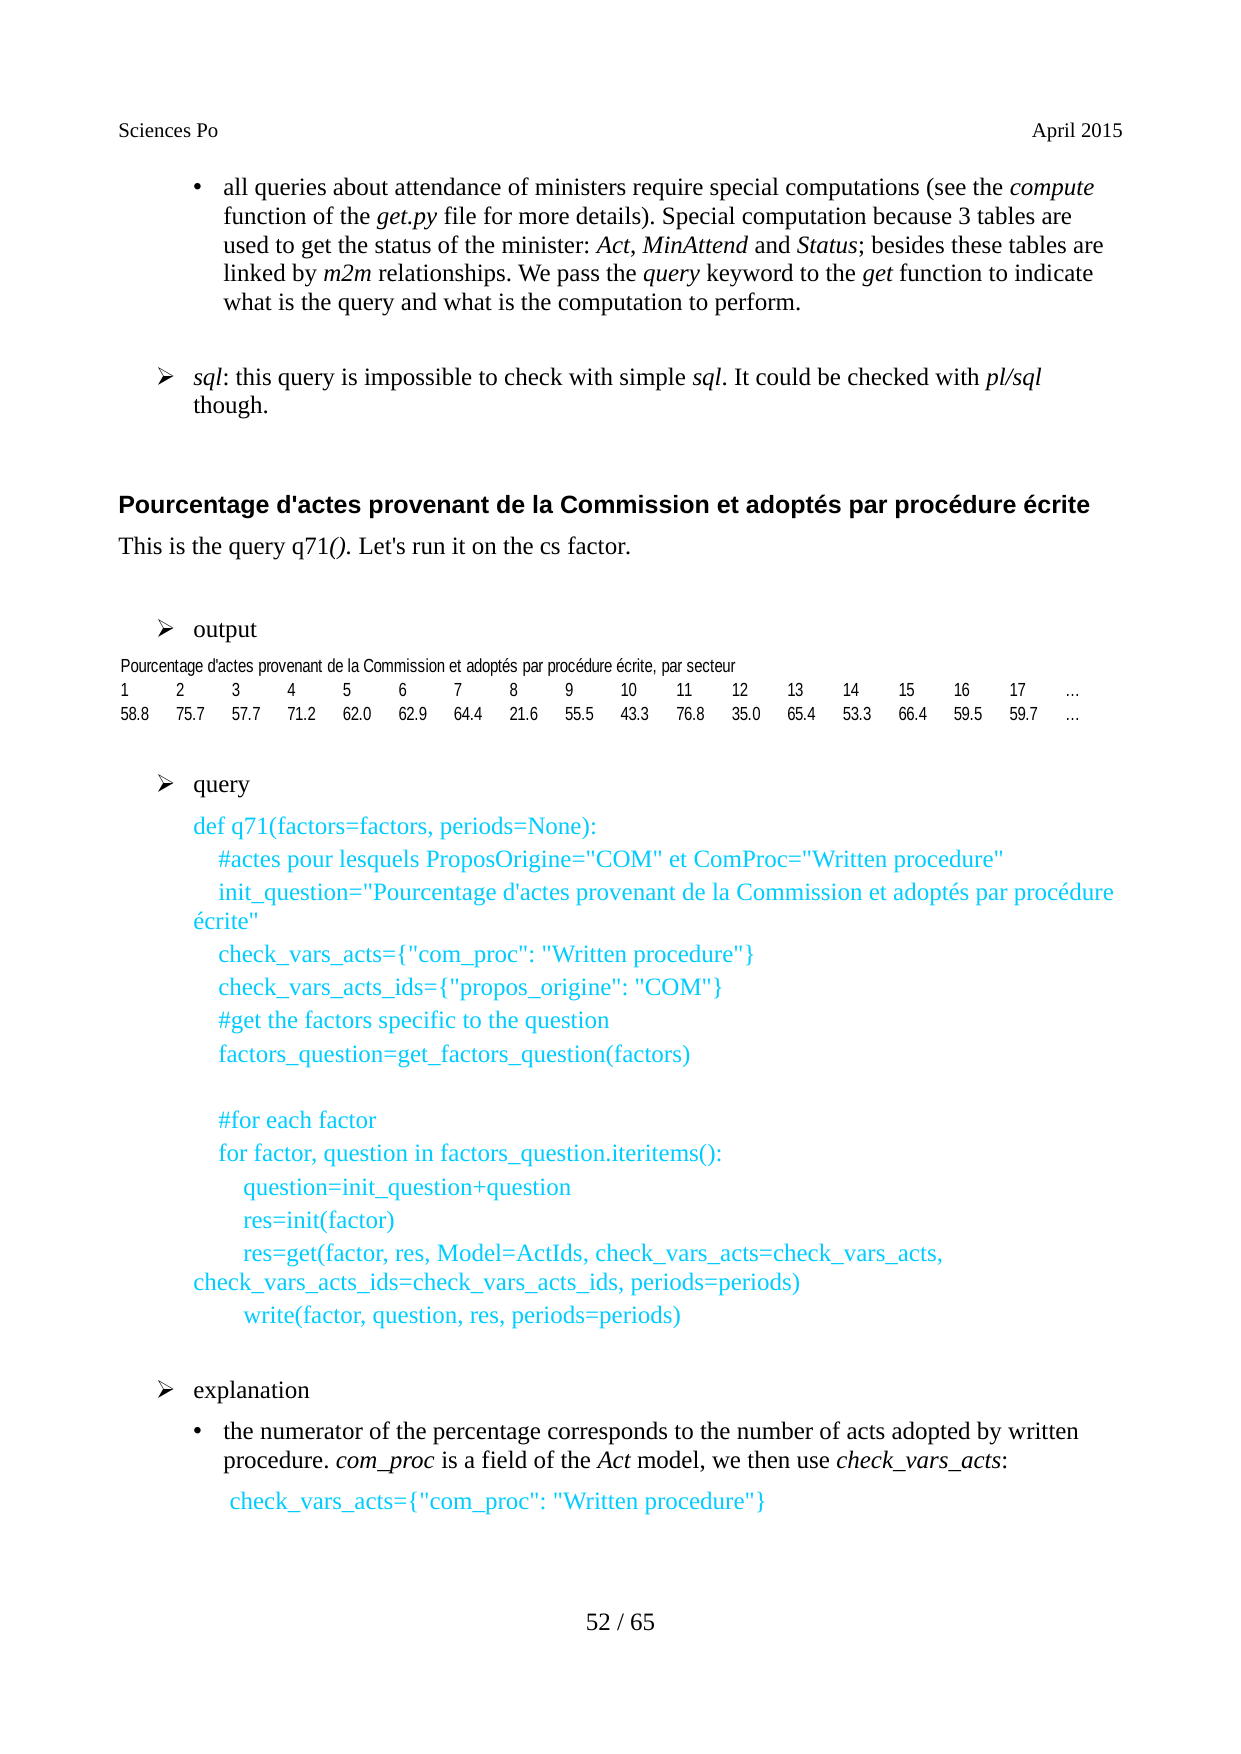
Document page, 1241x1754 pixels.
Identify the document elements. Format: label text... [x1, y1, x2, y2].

list output [156, 614, 1122, 642]
text #get the factors specific to the question [193, 1006, 1122, 1034]
text #actes pour lesquels ProposOrigine="COM" et ComProc="Written procedure" [193, 844, 1122, 873]
text check_vars_acts={"com_proc": "Written procedure"} [193, 939, 1122, 968]
text This is the query q71(). Let's run it on the cs factor. [118, 531, 1122, 560]
list query [156, 769, 1122, 798]
text for factor, question in factors_question.iteritems(): [193, 1138, 1122, 1167]
list sql: this query is impossible to check with simple sql. It could be checked with pl/sql though. [156, 362, 1122, 419]
text factors_question=get_factors_question(factors) [193, 1039, 1122, 1068]
text init_question="Pourcentage d'actes provenant de la Commission et adoptés par procédure écrite" [193, 877, 1122, 935]
text res=get(factor, res, Model=ActIds, check_vars_acts=check_vars_acts, check_vars_acts_ids=check_vars_acts_ids, periods=periods) [193, 1238, 1122, 1296]
list check_vars_acts={"com_proc": "Written procedure"} [193, 1486, 1122, 1515]
text question=init_question+question [193, 1172, 1122, 1201]
text res=init(factor) [193, 1205, 1122, 1234]
text def q71(factors=factors, periods=None): [193, 811, 1122, 839]
text check_vars_acts_ids={"propos_origine": "COM"} [193, 972, 1122, 1001]
list explanation [156, 1375, 1122, 1403]
text write(factor, question, res, periods=periods) [193, 1300, 1122, 1329]
text #for each factor [193, 1105, 1122, 1134]
list the numerator of the percentage corresponds to the number of acts adopted by written procedure. com_proc is a field of the Act model, we then use check_vars_acts: [193, 1416, 1122, 1473]
list all queries about attendance of ministers require special computations (see the compute function of the get.py file for more details). Special computation because 3 tables are used to get the status of the minister: Act, MinAttend and Status; besides these tables are linked by m2m relationships. We pass the query keyword to the get function to indicate what is the query and what is the computation to perform. [193, 172, 1122, 316]
subtitle Pourcentage d'actes provenant de la Commission et adoptés par procédure écrite [118, 490, 1122, 519]
